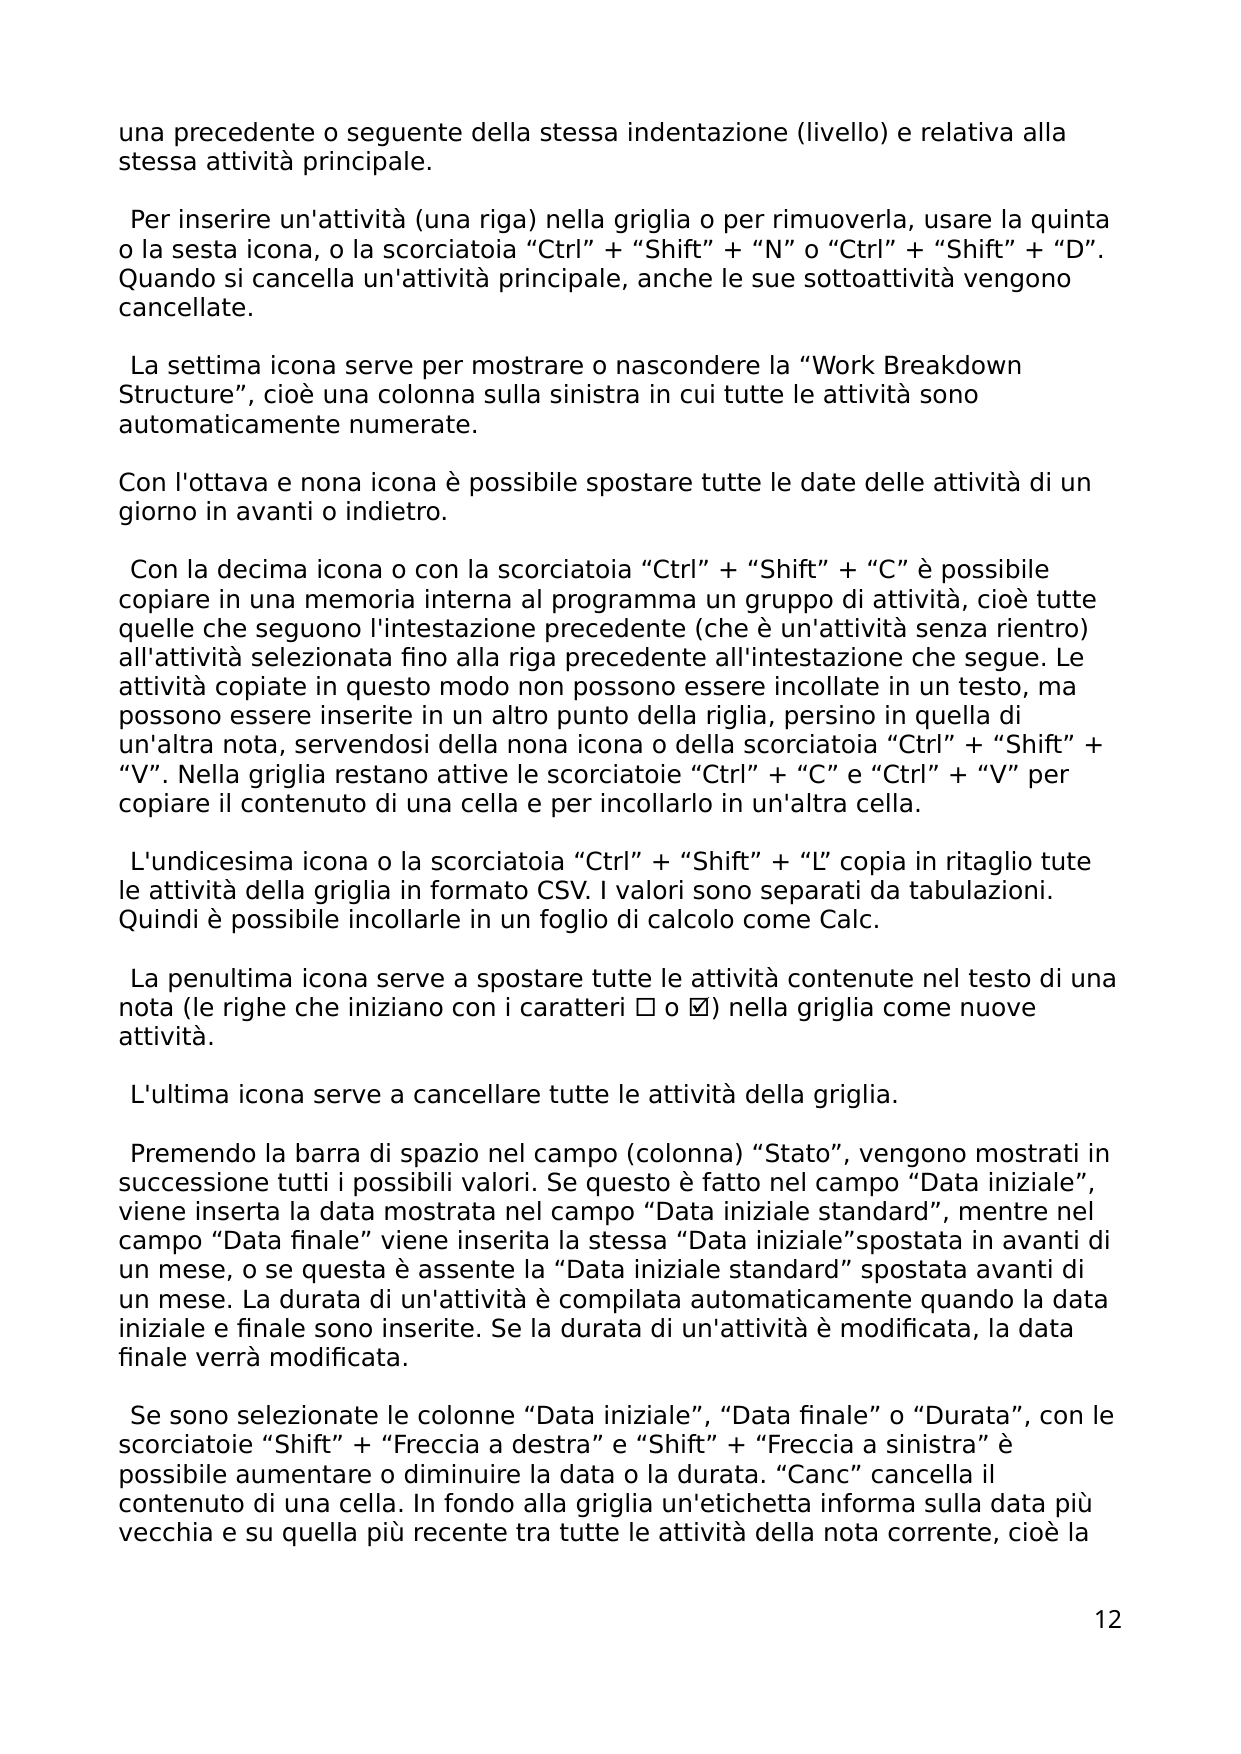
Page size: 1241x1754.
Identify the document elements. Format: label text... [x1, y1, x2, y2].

text L'ultima icona serve a cancellare tutte le attività della griglia. [118, 1081, 1122, 1110]
text L'undicesima icona o la scorciatoia “Ctrl” + “Shift” + “L” copia in ritaglio tute le attività della griglia in formato CSV. I valori sono separati da tabulazioni. Quindi è possibile incollarle in un foglio di calcolo come Calc. [118, 847, 1122, 935]
text La settima icona serve per mostrare o nascondere la “Work Breakdown Structure”, cioè una colonna sulla sinistra in cui tutte le attività sono automaticamente numerate. [118, 351, 1122, 439]
text Per inserire un'attività (una riga) nella griglia o per rimuoverla, usare la quinta o la sesta icona, o la scorciatoia “Ctrl” + “Shift” + “N” o “Ctrl” + “Shift” + “D”. Quando si cancella un'attività principale, anche le sue sottoattività vengono cancellate. [118, 206, 1122, 322]
text La penultima icona serve a spostare tutte le attività contenute nel testo di una nota (le righe che iniziano con i caratteri  o ) nella griglia come nuove attività. [118, 964, 1122, 1051]
text Con l'ottava e nona icona è possibile spostare tutte le date delle attività di un giorno in avanti o indietro. [118, 468, 1122, 526]
text Se sono selezionate le colonne “Data iniziale”, “Data finale” o “Durata”, con le scorciatoie “Shift” + “Freccia a destra” e “Shift” + “Freccia a sinistra” è possibile aumentare o diminuire la data o la durata. “Canc” cancella il contenuto di una cella. In fondo alla griglia un'etichetta informa sulla data più vecchia e su quella più recente tra tutte le attività della nota corrente, cioè la [118, 1401, 1122, 1547]
text una precedente o seguente della stessa indentazione (livello) e relativa alla stessa attività principale. [118, 118, 1122, 176]
text Premendo la barra di spazio nel campo (colonna) “Stato”, vengono mostrati in successione tutti i possibili valori. Se questo è fatto nel campo “Data iniziale”, viene inserta la data mostrata nel campo “Data iniziale standard”, mentre nel campo “Data finale” viene inserita la stessa “Data iniziale”spostata in avanti di un mese, o se questa è assente la “Data iniziale standard” spostata avanti di un mese. La durata di un'attività è compilata automaticamente quando la data iniziale e finale sono inserite. Se la durata di un'attività è modificata, la data finale verrà modificata. [118, 1139, 1122, 1372]
text Con la decima icona o con la scorciatoia “Ctrl” + “Shift” + “C” è possibile copiare in una memoria interna al programma un gruppo di attività, cioè tutte quelle che seguono l'intestazione precedente (che è un'attività senza rientro) all'attività selezionata fino alla riga precedente all'intestazione che segue. Le attività copiate in questo modo non possono essere incollate in un testo, ma possono essere inserite in un altro punto della riglia, persino in quella di un'altra nota, servendosi della nona icona o della scorciatoia “Ctrl” + “Shift” + “V”. Nella griglia restano attive le scorciatoie “Ctrl” + “C” e “Ctrl” + “V” per copiare il contenuto di una cella e per incollarlo in un'altra cella. [118, 556, 1122, 818]
